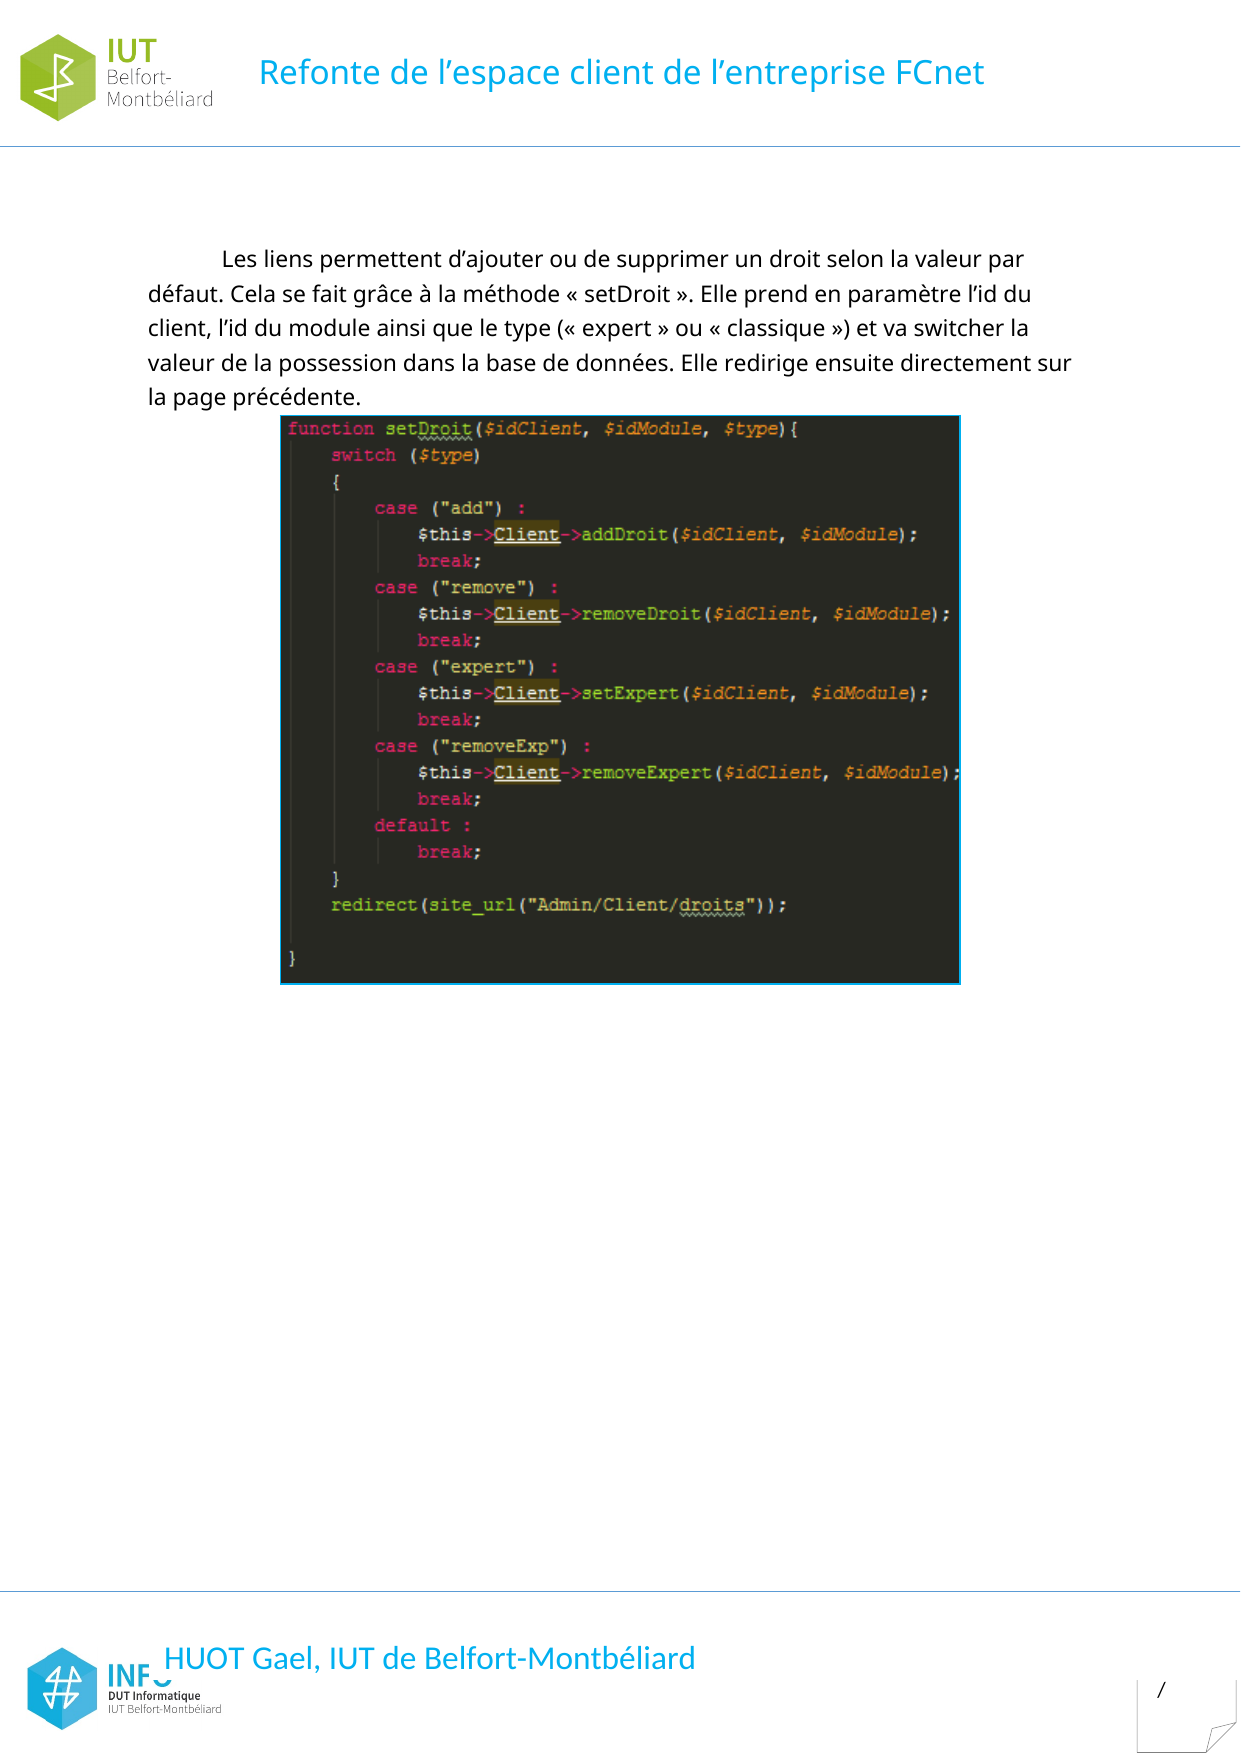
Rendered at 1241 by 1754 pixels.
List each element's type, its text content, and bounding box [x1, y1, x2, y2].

text Les liens permettent d’ajouter ou de supprimer un droit selon la valeur par défaut. Cela se fait grâce à la méthode « setDroit ». Elle prend en paramètre l’id du client, l’id du module ainsi que le type (« expert » ou « classique ») et va switcher la valeur de la possession dans la base de données. Elle redirige ensuite directement sur la page précédente. [148, 243, 1093, 412]
